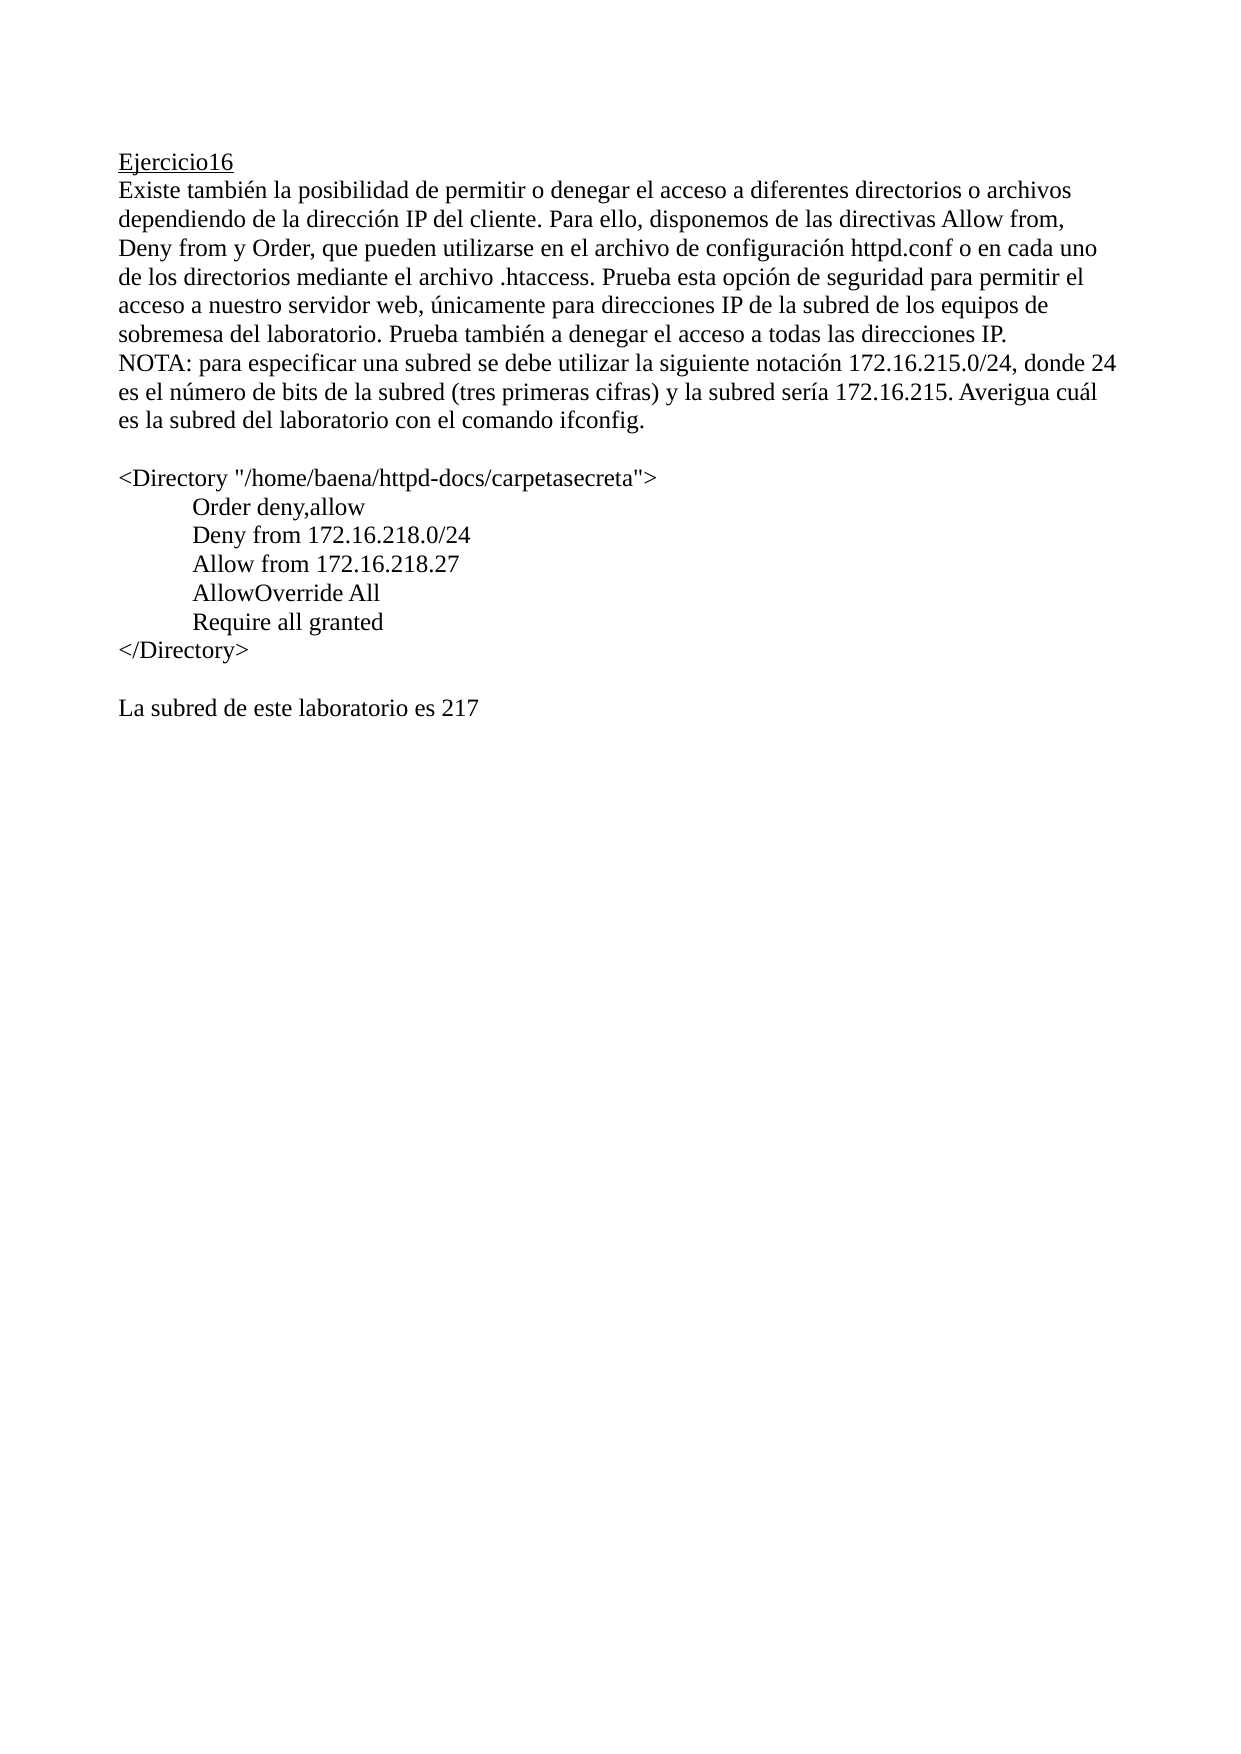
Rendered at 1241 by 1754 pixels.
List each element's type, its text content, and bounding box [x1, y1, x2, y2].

text Require all granted [118, 607, 1122, 636]
text Order deny,allow [118, 492, 1122, 521]
text NOTA: para especificar una subred se debe utilizar la siguiente notación 172.16.215.0/24, donde 24 es el número de bits de la subred (tres primeras cifras) y la subred sería 172.16.215. Averigua cuál es la subred del laboratorio con el comando ifconfig. [118, 348, 1122, 434]
text <Directory "/home/baena/httpd-docs/carpetasecreta"> [118, 463, 1122, 492]
text Deny from 172.16.218.0/24 [118, 521, 1122, 549]
text sobremesa del laboratorio. Prueba también a denegar el acceso a todas las direcciones IP. [118, 319, 1122, 348]
text Ejercicio16 [118, 147, 1122, 176]
text Allow from 172.16.218.27 [118, 549, 1122, 578]
text AllowOverride All [118, 578, 1122, 607]
text La subred de este laboratorio es 217 [118, 693, 1122, 722]
text </Directory> [118, 636, 1122, 664]
text Existe también la posibilidad de permitir o denegar el acceso a diferentes directorios o archivos dependiendo de la dirección IP del cliente. Para ello, disponemos de las directivas Allow from, Deny from y Order, que pueden utilizarse en el archivo de configuración httpd.conf o en cada uno de los directorios mediante el archivo .htaccess. Prueba esta opción de seguridad para permitir el acceso a nuestro servidor web, únicamente para direcciones IP de la subred de los equipos de [118, 176, 1122, 319]
